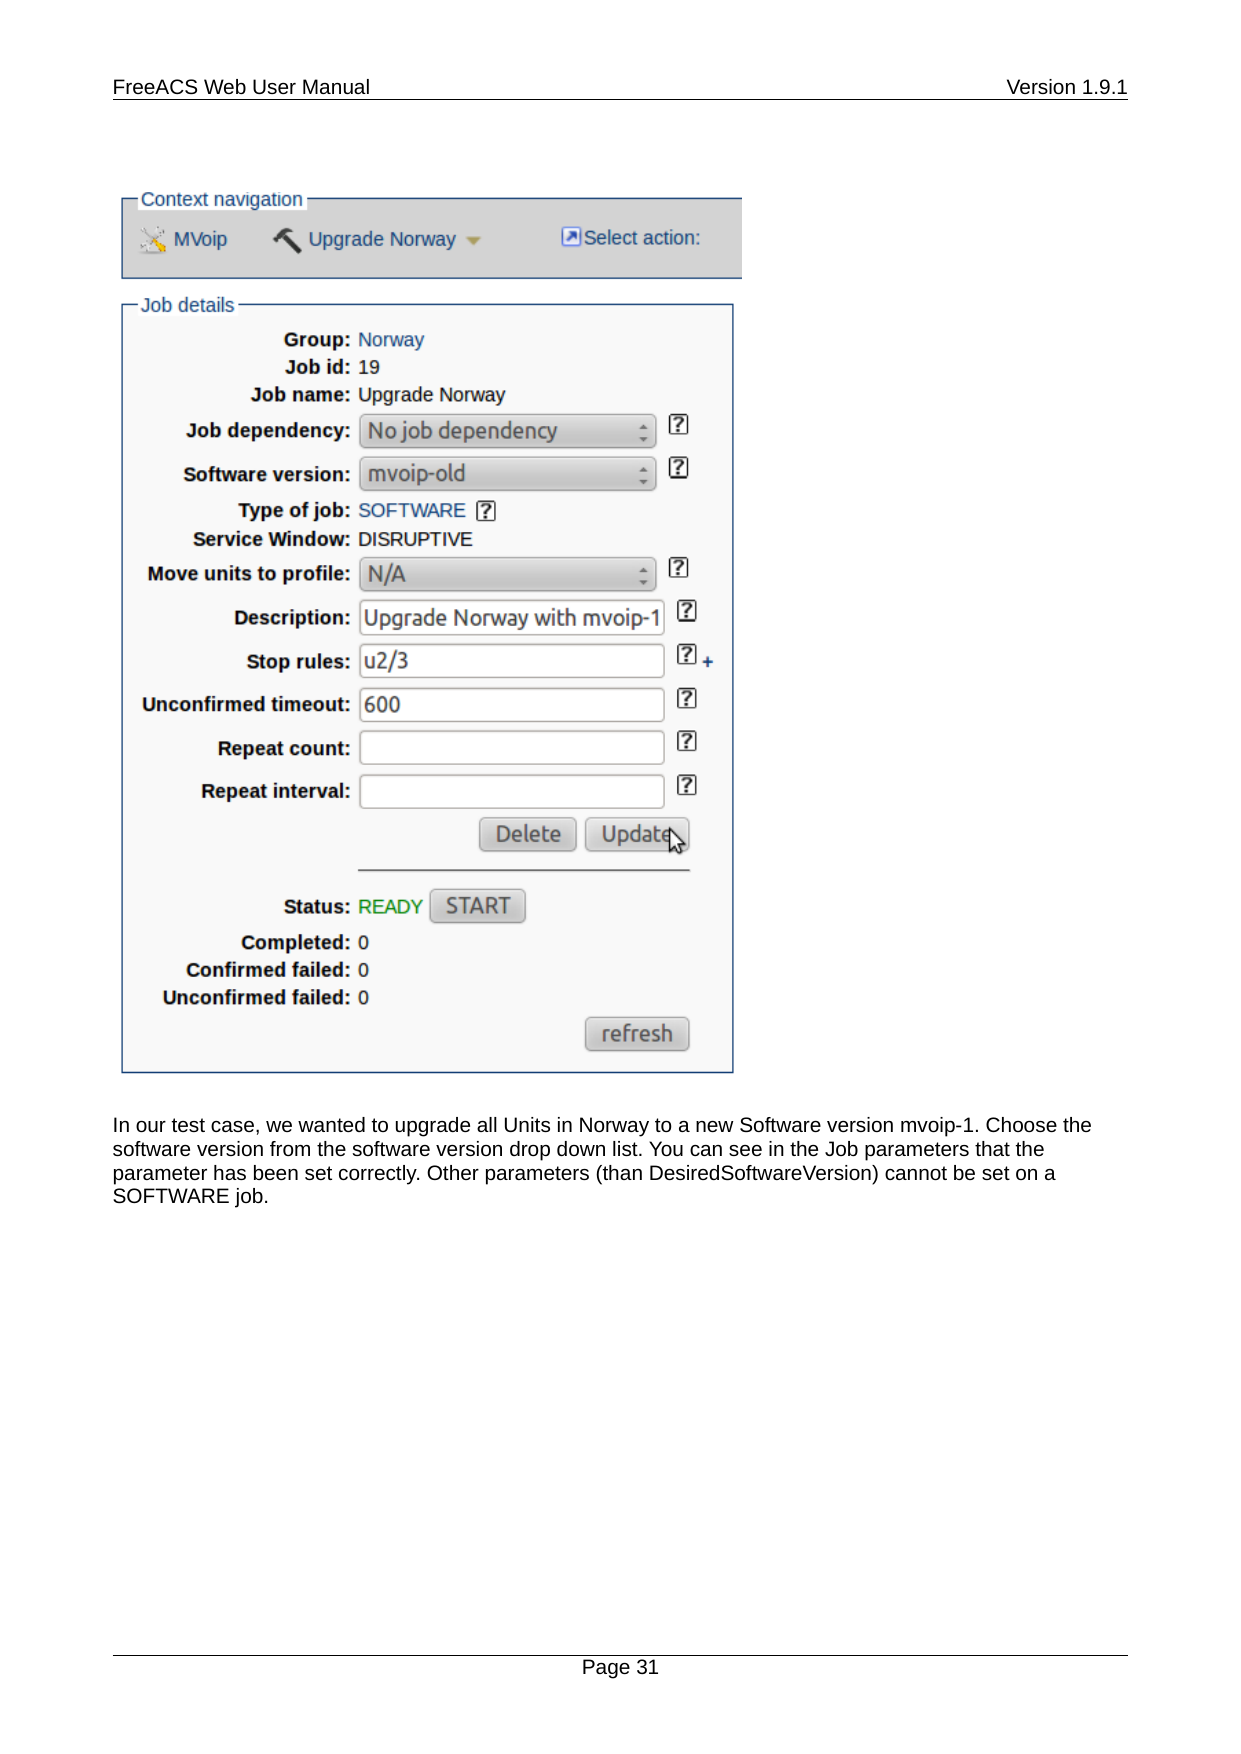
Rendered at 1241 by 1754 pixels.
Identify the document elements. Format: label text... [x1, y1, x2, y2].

text In our test case, we wanted to upgrade all Units in Norway to a new Software version mvoip-1. Choose the software version from the software version drop down list. You can see in the Job parameters that the parameter has been set correctly. Other parameters (than DesiredSoftwareVersion) cannot be set on a SOFTWARE job. [112, 162, 1128, 1208]
picture [112, 192, 742, 1083]
